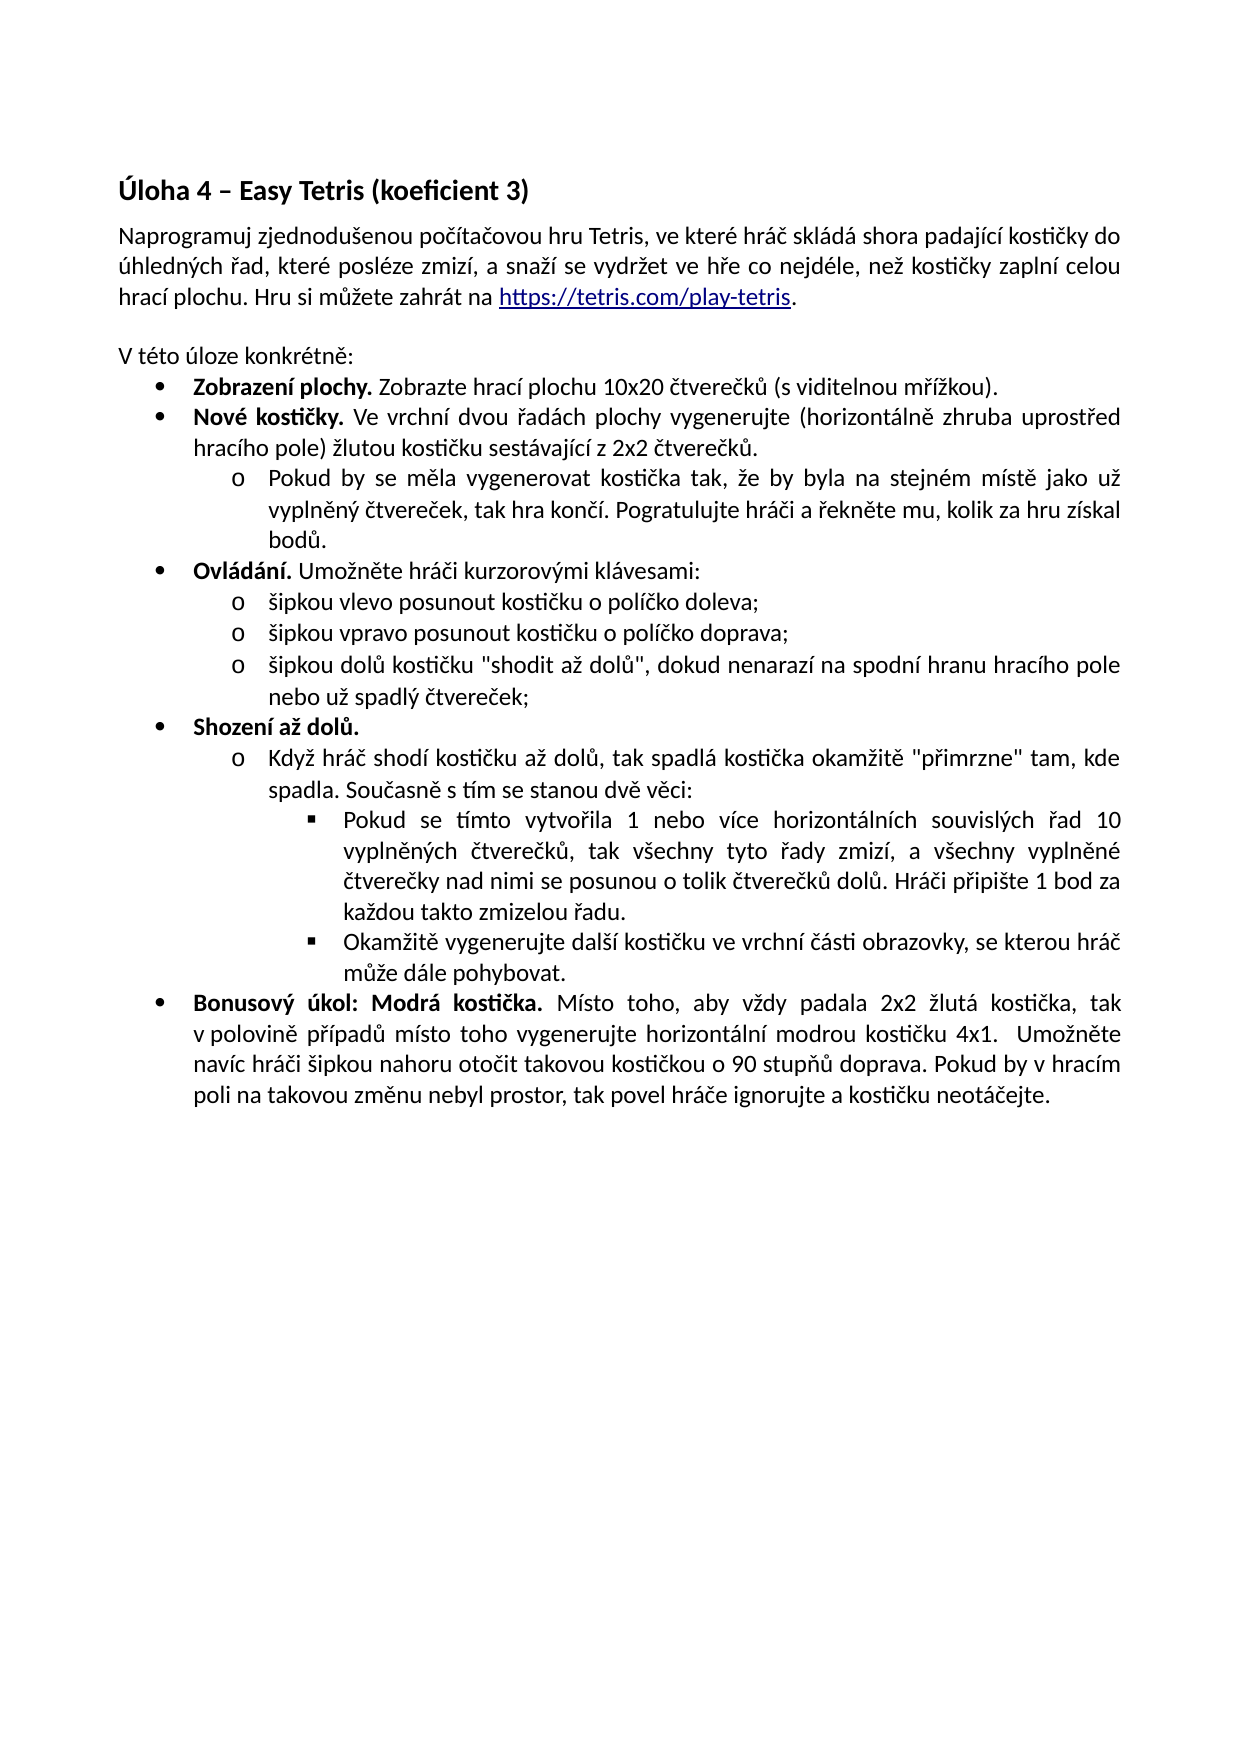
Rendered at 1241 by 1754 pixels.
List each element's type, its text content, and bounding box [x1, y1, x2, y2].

list Okamžitě vygenerujte další kostičku ve vrchní části obrazovky, se kterou hráč může dále pohybovat. [306, 926, 1122, 987]
list Pokud by se měla vygenerovat kostička tak, že by byla na stejném místě jako už vyplněný čtvereček, tak hra končí. Pogratulujte hráči a řekněte mu, kolik za hru získal bodů. [231, 462, 1122, 555]
subtitle Úloha 4 – Easy Tetris (koeficient 3) [118, 172, 1122, 207]
list Bonusový úkol: Modrá kostička. Místo toho, aby vždy padala 2x2 žlutá kostička, tak v polovině případů místo toho vygenerujte horizontální modrou kostičku 4x1. Umožněte navíc hráči šipkou nahoru otočit takovou kostičkou o 90 stupňů doprava. Pokud by v hracím poli na takovou změnu nebyl prostor, tak povel hráče ignorujte a kostičku neotáčejte. [156, 987, 1122, 1109]
list šipkou dolů kostičku "shodit až dolů", dokud nenarazí na spodní hranu hracího pole nebo už spadlý čtvereček; [231, 649, 1122, 712]
list šipkou vpravo posunout kostičku o políčko doprava; [231, 617, 1122, 649]
list Nové kostičky. Ve vrchní dvou řadách plochy vygenerujte (horizontálně zhruba uprostřed hracího pole) žlutou kostičku sestávající z 2x2 čtverečků. [156, 401, 1122, 462]
list Ovládání. Umožněte hráči kurzorovými klávesami: [156, 555, 1122, 586]
list Zobrazení plochy. Zobrazte hrací plochu 10x20 čtverečků (s viditelnou mřížkou). [156, 371, 1122, 401]
list Shození až dolů. [156, 712, 1122, 742]
list Když hráč shodí kostičku až dolů, tak spadlá kostička okamžitě "přimrzne" tam, kde spadla. Současně s tím se stanou dvě věci: [231, 742, 1122, 804]
text Naprogramuj zjednodušenou počítačovou hru Tetris, ve které hráč skládá shora padající kostičky do úhledných řad, které posléze zmizí, a snaží se vydržet ve hře co nejdéle, než kostičky zaplní celou hrací plochu. Hru si můžete zahrát na https://tetris.com/play-tetris. [118, 220, 1122, 312]
text V této úloze konkrétně: [118, 340, 1122, 371]
list Pokud se tímto vytvořila 1 nebo více horizontálních souvislých řad 10 vyplněných čtverečků, tak všechny tyto řady zmizí, a všechny vyplněné čtverečky nad nimi se posunou o tolik čtverečků dolů. Hráči připište 1 bod za každou takto zmizelou řadu. [306, 804, 1122, 926]
list šipkou vlevo posunout kostičku o políčko doleva; [231, 586, 1122, 617]
